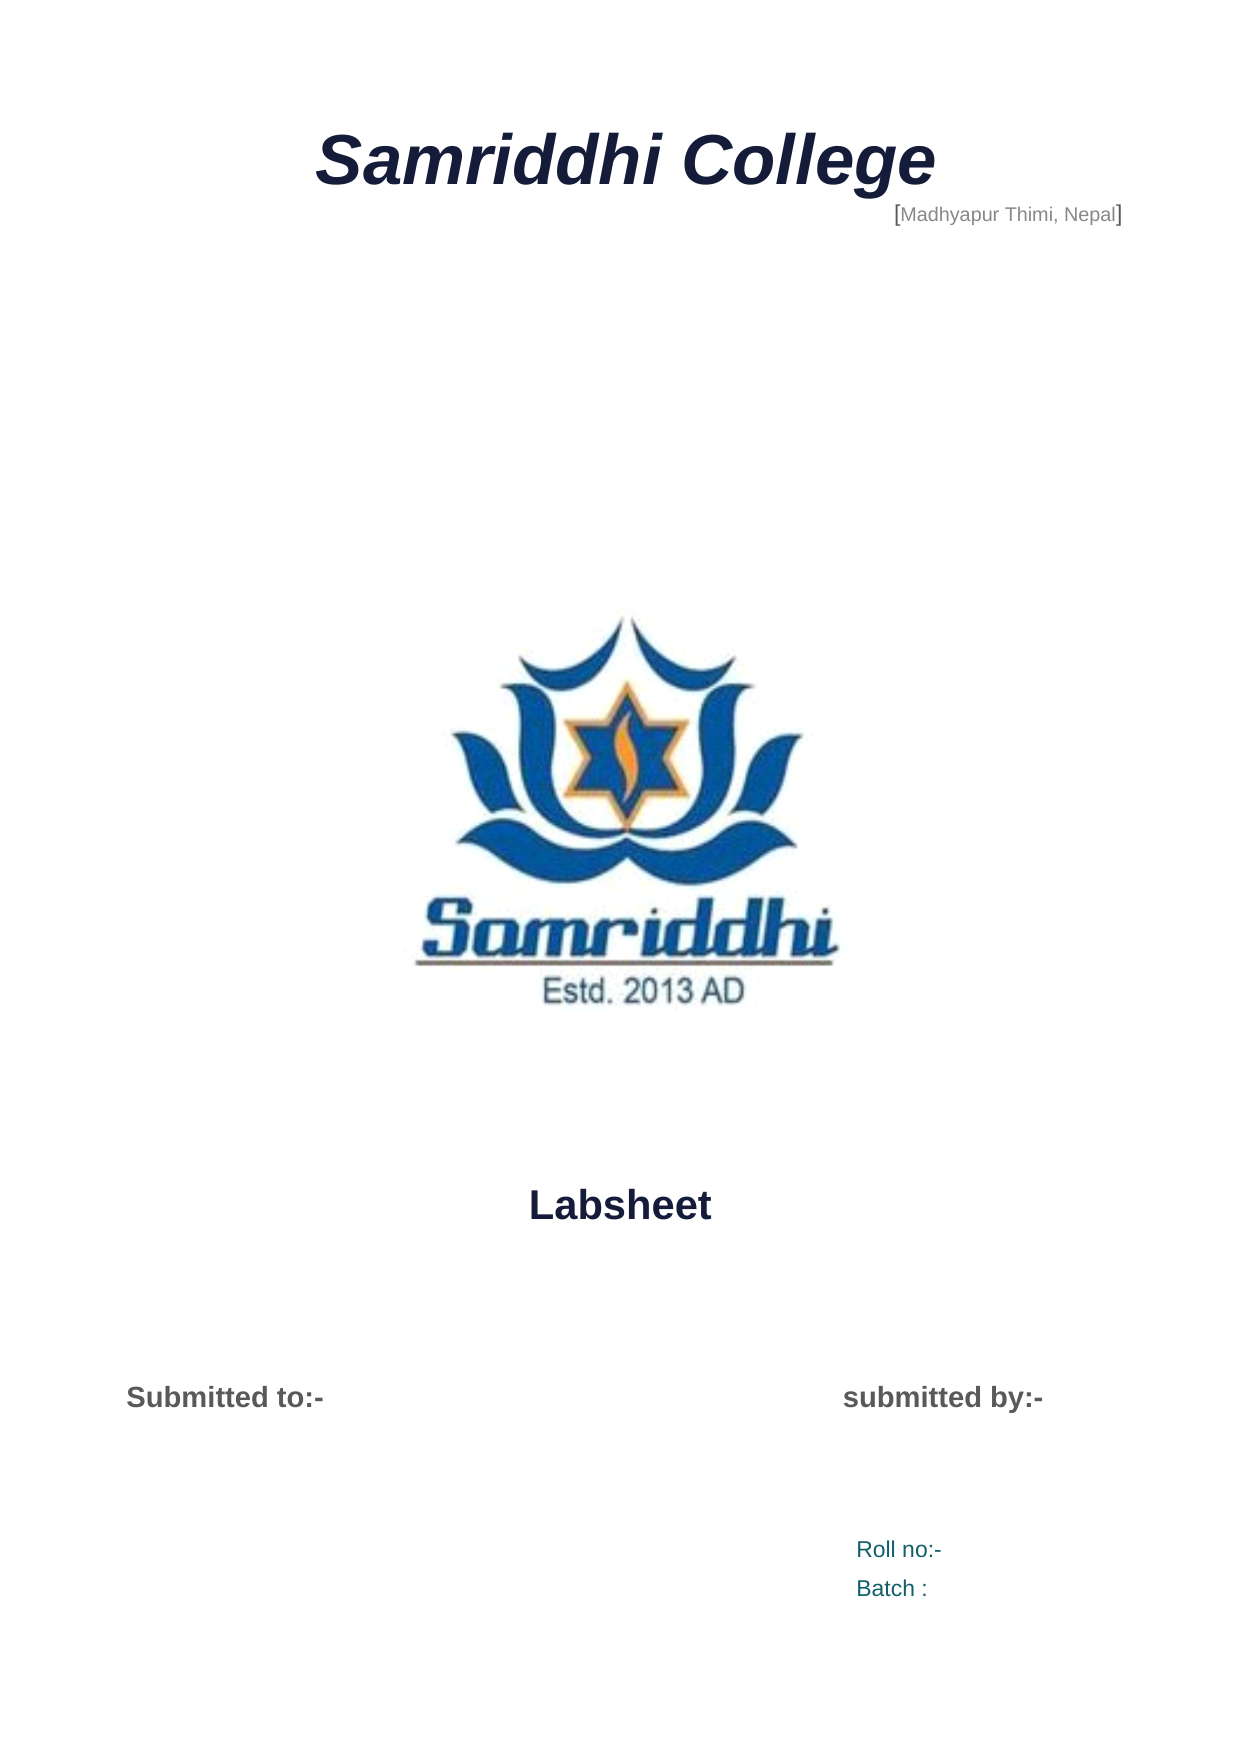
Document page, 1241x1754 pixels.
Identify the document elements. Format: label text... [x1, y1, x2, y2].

text Samriddhi College [118, 118, 1122, 199]
text Roll no:- [118, 1536, 1122, 1563]
text Labsheet [118, 1099, 1122, 1228]
text Submitted to:- submitted by:- [118, 1381, 1122, 1414]
text [Madhyapur Thimi, Nepal] [118, 199, 1122, 226]
text Batch : [118, 1575, 1122, 1601]
